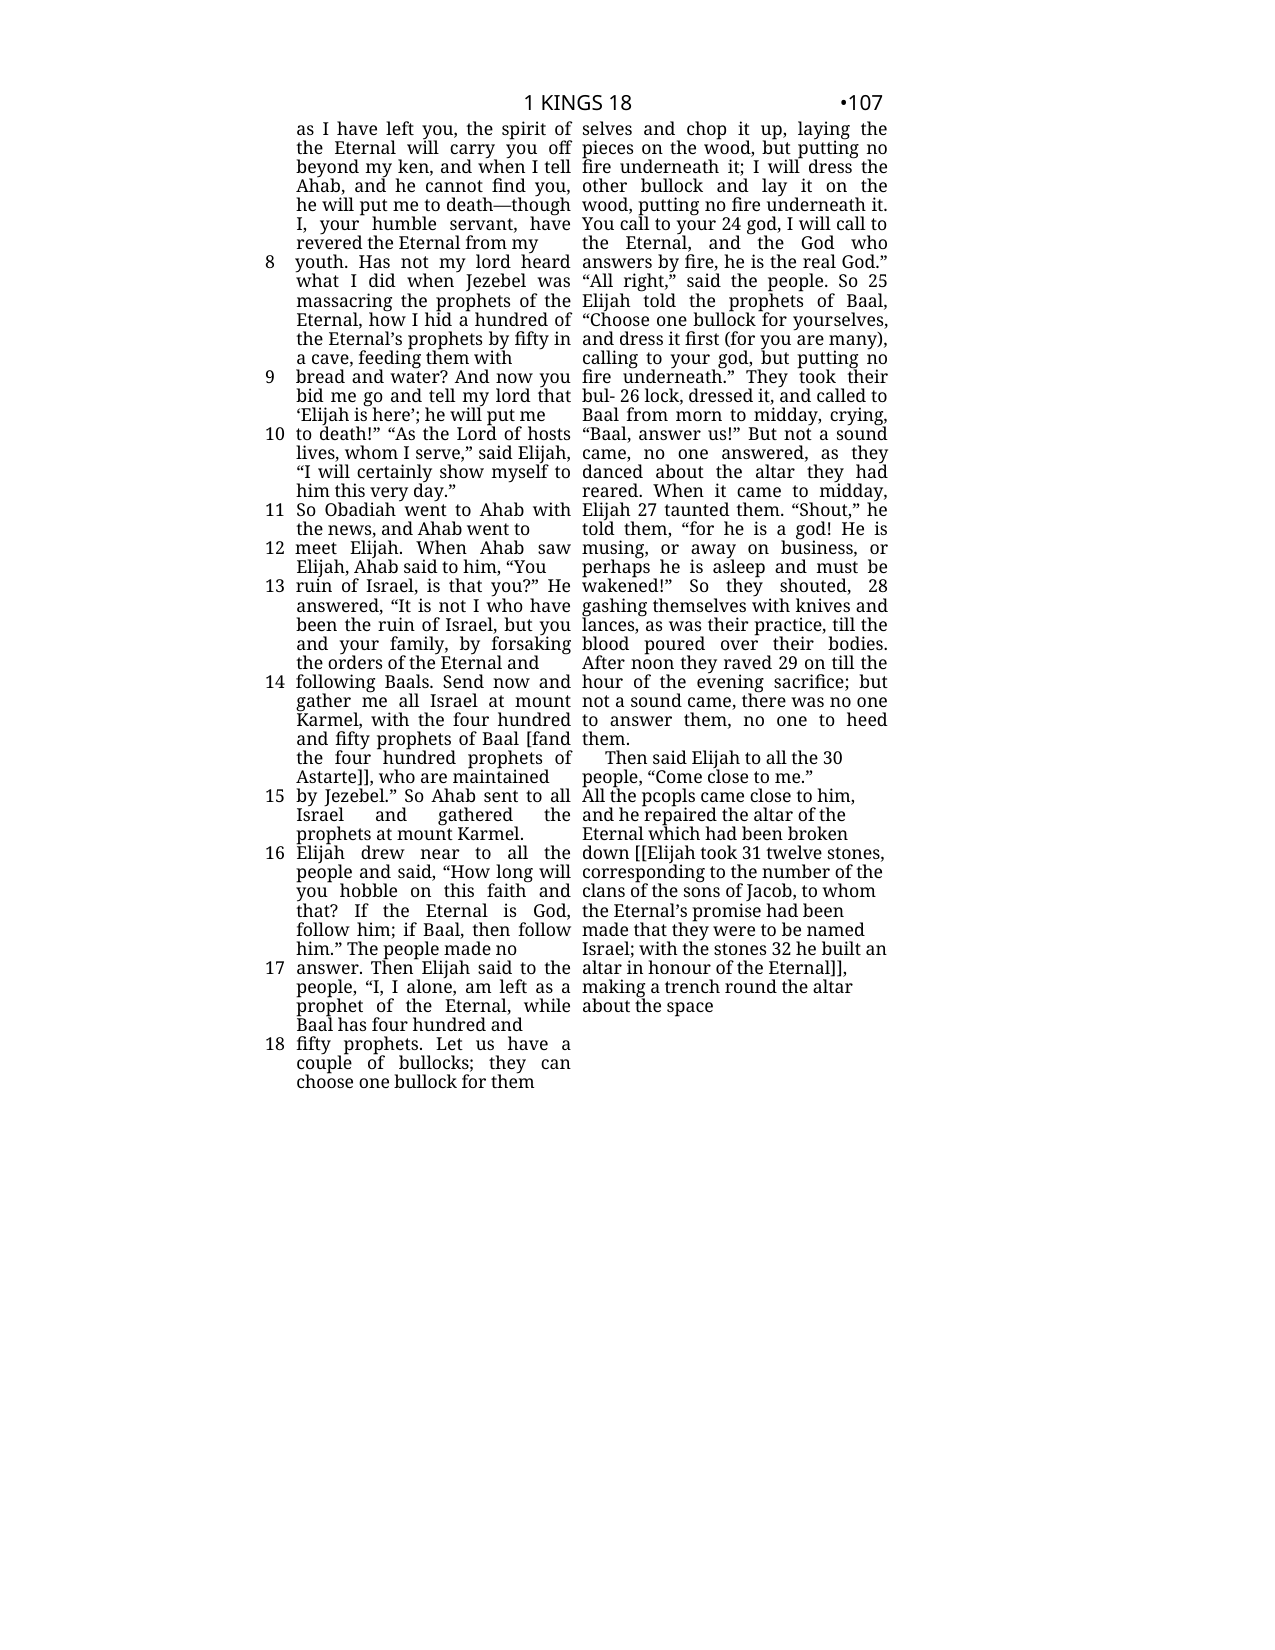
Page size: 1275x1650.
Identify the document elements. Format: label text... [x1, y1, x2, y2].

list youth. Has not my lord heard what I did when Jezebel was massacring the prophets of the Eternal, how I hid a hundred of the Eternal’s prophets by fifty in a cave, feeding them with [265, 254, 571, 368]
list answer. Then Elijah said to the people, “I, I alone, am left as a prophet of the Eternal, while Baal has four hundred and [265, 959, 571, 1035]
text as I have left you, the spirit of the Eternal will carry you off beyond my ken, and when I tell Ahab, and he cannot find you, he will put me to death—though I, your humble servant, have revered the Eternal from my [296, 120, 571, 254]
list Elijah drew near to all the people and said, “How long will you hobble on this faith and that? If the Eternal is God, follow him; if Baal, then follow him.” The people made no [265, 844, 571, 959]
text Then said Elijah to all the 30 people, “Come close to me.” [582, 749, 888, 787]
list following Baals. Send now and gather me all Israel at mount Karmel, with the four hundred and fifty prophets of Baal [fand the four hundred prophets of Astarte]], who are maintained [265, 673, 571, 787]
text selves and chop it up, laying the pieces on the wood, but putting no fire underneath it; I will dress the other bullock and lay it on the wood, putting no fire underneath it. You call to your 24 god, I will call to the Eternal, and the God who answers by fire, he is the real God.” “All right,” said the people. So 25 Elijah told the prophets of Baal, “Choose one bullock for your­selves, and dress it first (for you are many), calling to your god, but putting no fire under­neath.” They took their bul- 26 lock, dressed it, and called to Baal from morn to midday, crying, “Baal, answer us!” But not a sound came, no one an­swered, as they danced about the altar they had reared. When it came to midday, Elijah 27 taunted them. “Shout,” he told them, “for he is a god! He is musing, or away on business, or perhaps he is asleep and must be wakened!” So they shouted, 28 gashing themselves with knives and lances, as was their practice, till the blood poured over their bodies. After noon they raved 29 on till the hour of the evening sacrifice; but not a sound came, there was no one to answer them, no one to heed them. [582, 120, 888, 749]
list ruin of Israel, is that you?” He answered, “It is not I who have been the ruin of Israel, but you and your family, by forsaking the orders of the Eternal and [265, 578, 571, 673]
list by Jezebel.” So Ahab sent to all Israel and gathered the prophets at mount Karmel. [265, 787, 571, 844]
text All the pcopls came close to him, and he repaired the altar of the Eternal which had been broken down [[Elijah took 31 twelve stones, corresponding to the number of the clans of the sons of Jacob, to whom the Eternal’s promise had been made that they were to be named Israel; with the stones 32 he built an altar in honour of the Eternal]], making a trench round the altar about the space [582, 787, 888, 1016]
list fifty prophets. Let us have a couple of bullocks; they can choose one bullock for them­ [265, 1035, 571, 1092]
list to death!” “As the Lord of hosts lives, whom I serve,” said Elijah, “I will certainly show myself to him this very day.” [265, 425, 571, 501]
list bread and water? And now you bid me go and tell my lord that ‘Elijah is here’; he will put me [265, 368, 571, 425]
list So Obadiah went to Ahab with the news, and Ahab went to [265, 501, 571, 539]
list meet Elijah. When Ahab saw Elijah, Ahab said to him, “You [265, 539, 571, 578]
